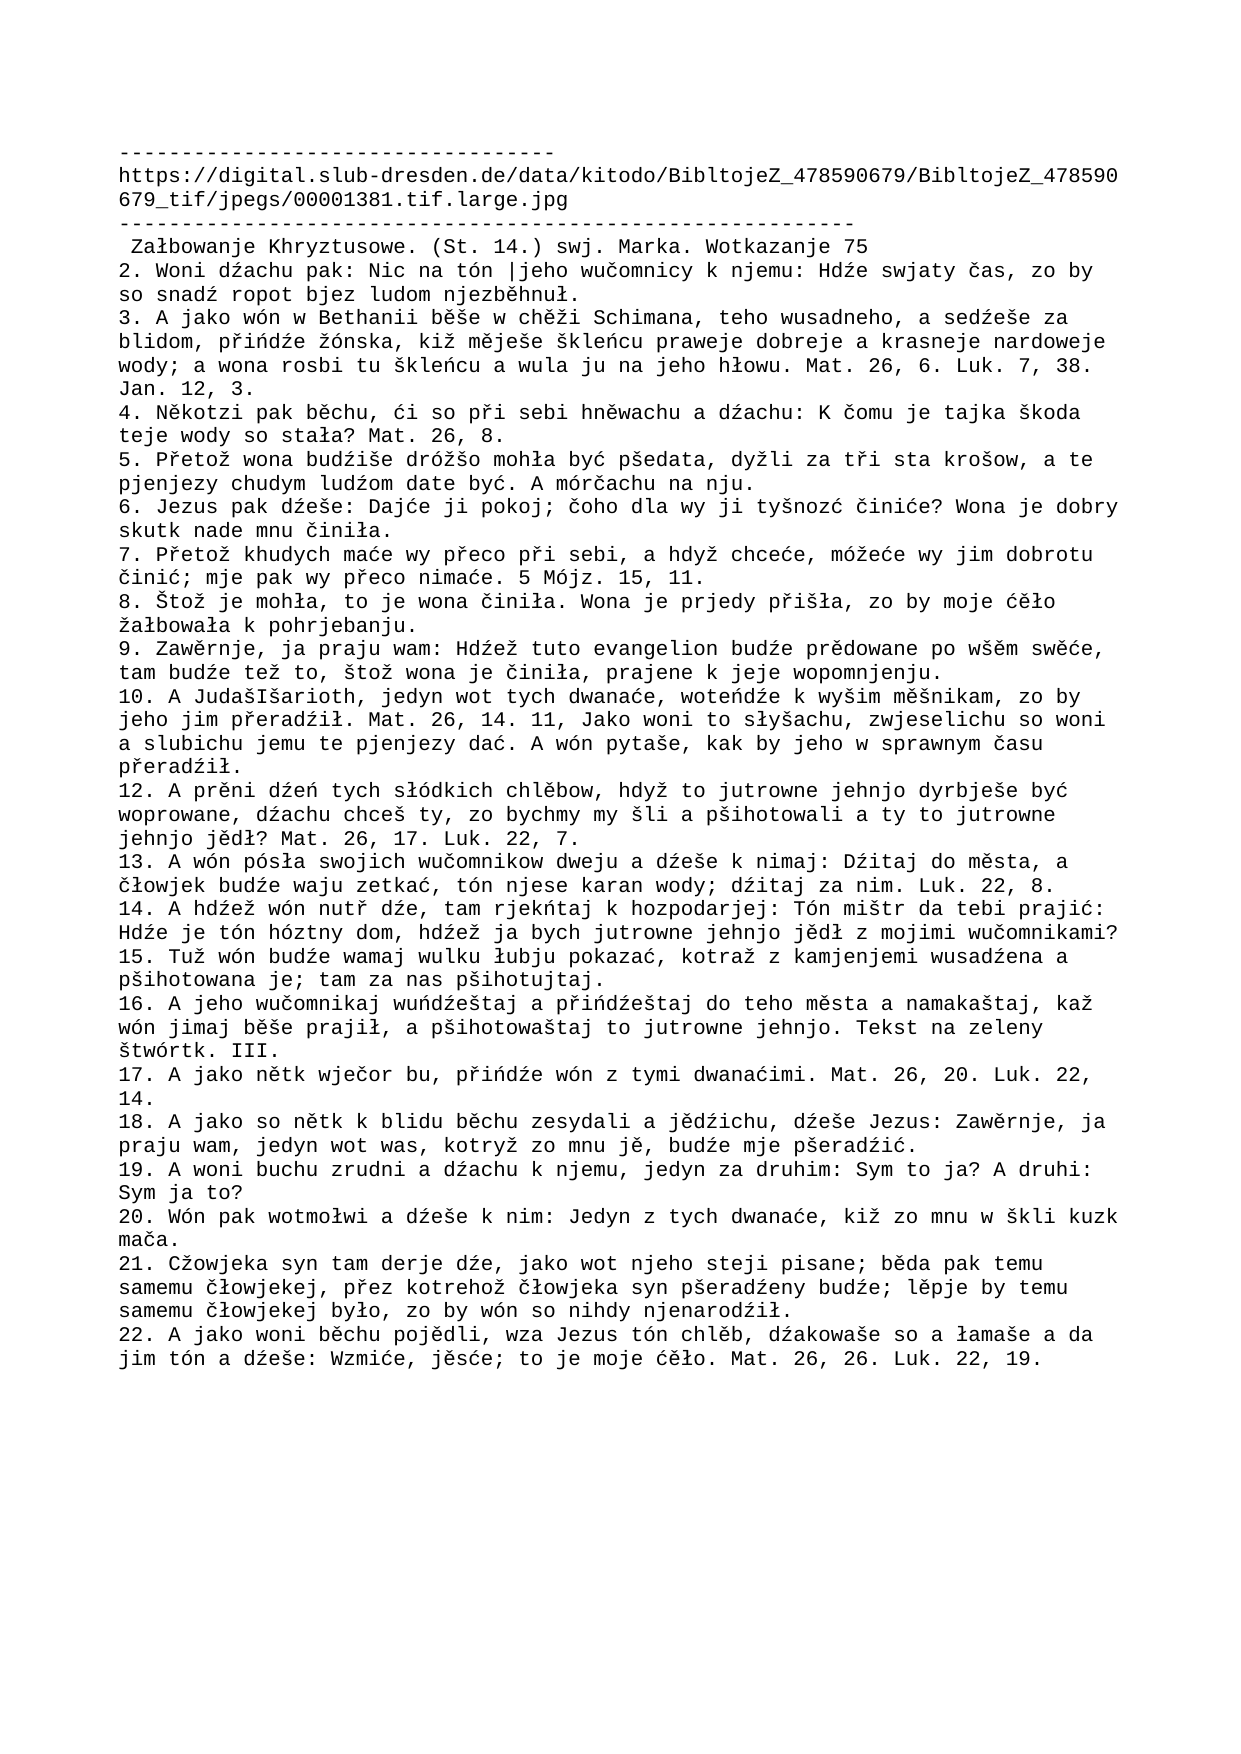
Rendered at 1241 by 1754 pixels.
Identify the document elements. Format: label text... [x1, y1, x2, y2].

text 3. A jako wón w Bethanii běše w chěži Schimana, teho wusadneho, a sedźeše za blidom, přińdźe žónska, kiž měješe škleńcu praweje dobreje a krasneje nardoweje wody; a wona rosbi tu škleńcu a wula ju na jeho hłowu. Mat. 26, 6. Luk. 7, 38. Jan. 12, 3. [118, 307, 1122, 402]
text 16. A jeho wučomnikaj wuńdźeštaj a přińdźeštaj do teho města a namakaštaj, kaž wón jimaj běše prajił, a pšihotowaštaj to jutrowne jehnjo. Tekst na zeleny štwórtk. III. [118, 993, 1122, 1064]
text 20. Wón pak wotmołwi a dźeše k nim: Jedyn z tych dwanaće, kiž zo mnu w škli kuzk mača. [118, 1206, 1122, 1253]
text ----------------------------------- https://digital.slub-dresden.de/data/kitodo/BibltojeZ_478590679/BibltojeZ_478590679_tif/jpegs/00001381.tif.large.jpg ----------------------------------------------------------- [118, 142, 1122, 236]
text 18. A jako so nětk k blidu běchu zesydali a jědźichu, dźeše Jezus: Zawěrnje, ja praju wam, jedyn wot was, kotryž zo mnu jě, budźe mje pšeradźić. [118, 1111, 1122, 1158]
text 21. Cžowjeka syn tam derje dźe, jako wot njeho steji pisane; běda pak temu samemu čłowjekej, přez kotrehož čłowjeka syn pšeradźeny budźe; lěpje by temu samemu čłowjekej było, zo by wón so nihdy njenarodźił. [118, 1253, 1122, 1324]
text 15. Tuž wón budźe wamaj wulku łubju pokazać, kotraž z kamjenjemi wusadźena a pšihotowana je; tam za nas pšihotujtaj. [118, 946, 1122, 993]
text 2. Woni dźachu pak: Nic na tón |jeho wučomnicy k njemu: Hdźe swjaty čas, zo by so snadź ropot bjez ludom njezběhnuł. [118, 260, 1122, 307]
text 4. Někotzi pak běchu, ći so při sebi hněwachu a dźachu: K čomu je tajka škoda teje wody so stała? Mat. 26, 8. [118, 402, 1122, 449]
text 17. A jako nětk wječor bu, přińdźe wón z tymi dwanaćimi. Mat. 26, 20. Luk. 22, 14. [118, 1064, 1122, 1111]
text 7. Přetož khudych maće wy přeco při sebi, a hdyž chceće, móžeće wy jim dobrotu činić; mje pak wy přeco nimaće. 5 Mójz. 15, 11. [118, 544, 1122, 591]
text 6. Jezus pak dźeše: Dajće ji pokoj; čoho dla wy ji tyšnozć činiće? Wona je dobry skutk nade mnu činiła. [118, 496, 1122, 544]
text 10. A JudašIšarioth, jedyn wot tych dwanaće, woteńdźe k wyšim měšnikam, zo by jeho jim přeradźił. Mat. 26, 14. 11, Jako woni to słyšachu, zwjeselichu so woni a slubichu jemu te pjenjezy dać. A wón pytaše, kak by jeho w sprawnym času přeradźił. [118, 686, 1122, 780]
text 12. A prěni dźeń tych słódkich chlěbow, hdyž to jutrowne jehnjo dyrbješe być woprowane, dźachu chceš ty, zo bychmy my šli a pšihotowali a ty to jutrowne jehnjo jědł? Mat. 26, 17. Luk. 22, 7. [118, 780, 1122, 851]
text 22. A jako woni běchu pojědli, wza Jezus tón chlěb, dźakowaše so a łamaše a da jim tón a dźeše: Wzmiće, jěsće; to je moje ćěło. Mat. 26, 26. Luk. 22, 19. [118, 1324, 1122, 1371]
text 14. A hdźež wón nutř dźe, tam rjekńtaj k hozpodarjej: Tón mištr da tebi prajić: Hdźe je tón hóztny dom, hdźež ja bych jutrowne jehnjo jědł z mojimi wučomnikami? [118, 898, 1122, 946]
text 13. A wón pósła swojich wučomnikow dweju a dźeše k nimaj: Dźitaj do města, a čłowjek budźe waju zetkać, tón njese karan wody; dźitaj za nim. Luk. 22, 8. [118, 851, 1122, 898]
text 8. Štož je mohła, to je wona činiła. Wona je prjedy přišła, zo by moje ćěło žałbowała k pohrjebanju. [118, 591, 1122, 638]
text 19. A woni buchu zrudni a dźachu k njemu, jedyn za druhim: Sym to ja? A druhi: Sym ja to? [118, 1158, 1122, 1206]
text 5. Přetož wona budźiše dróžšo mohła być pšedata, dyžli za tři sta krošow, a te pjenjezy chudym ludźom date być. A mórčachu na nju. [118, 449, 1122, 496]
text Załbowanje Khryztusowe. (St. 14.) swj. Marka. Wotkazanje 75 [118, 236, 1122, 260]
text 9. Zawěrnje, ja praju wam: Hdźež tuto evangelion budźe prědowane po wšěm swěće, tam budźe tež to, štož wona je činiła, prajene k jeje wopomnjenju. [118, 638, 1122, 686]
